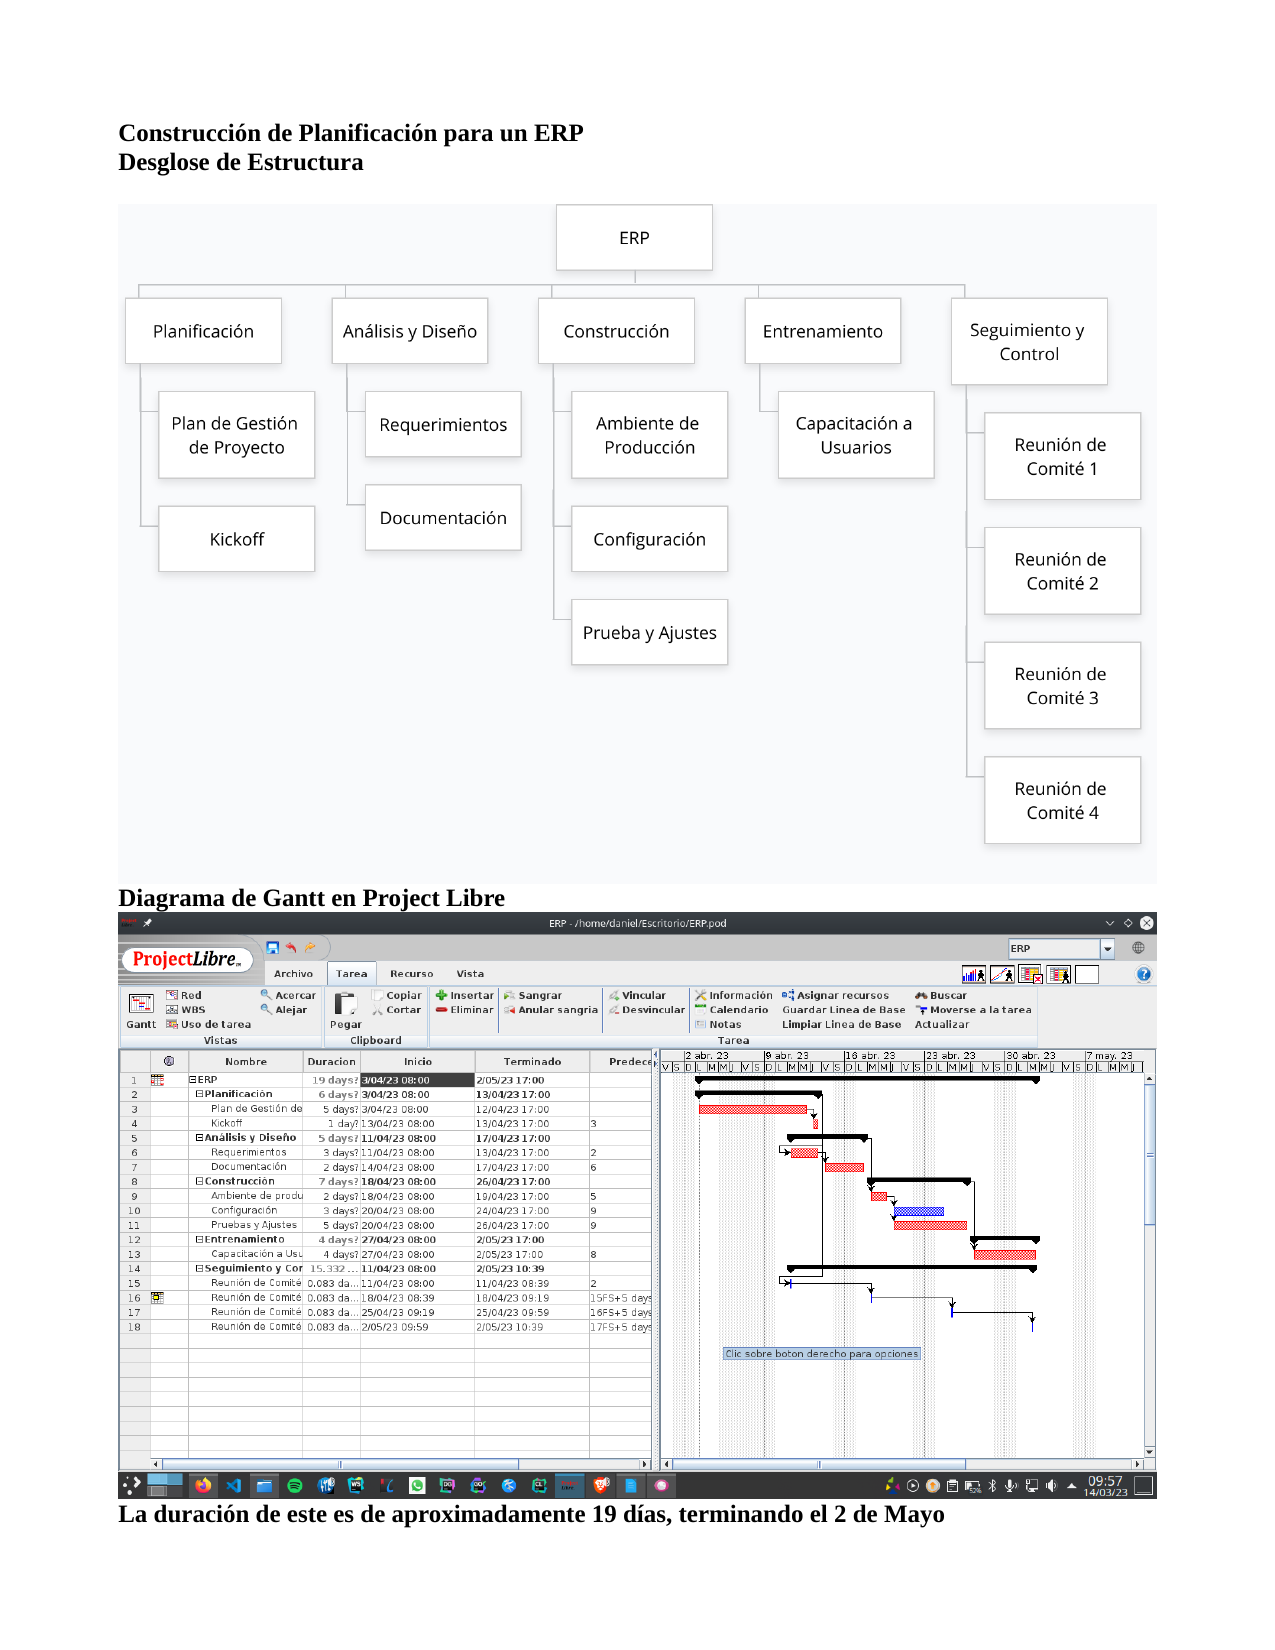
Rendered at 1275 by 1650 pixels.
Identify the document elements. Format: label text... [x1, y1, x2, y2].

text Construcción de Planificación para un ERP [118, 118, 1157, 147]
text Desglose de Estructura [118, 147, 1157, 176]
text Diagrama de Gantt en Project Libre [118, 884, 1157, 912]
picture [118, 912, 1157, 1499]
picture [118, 204, 1157, 884]
text La duración de este es de aproximadamente 19 días, terminando el 2 de Mayo [118, 1499, 1157, 1528]
